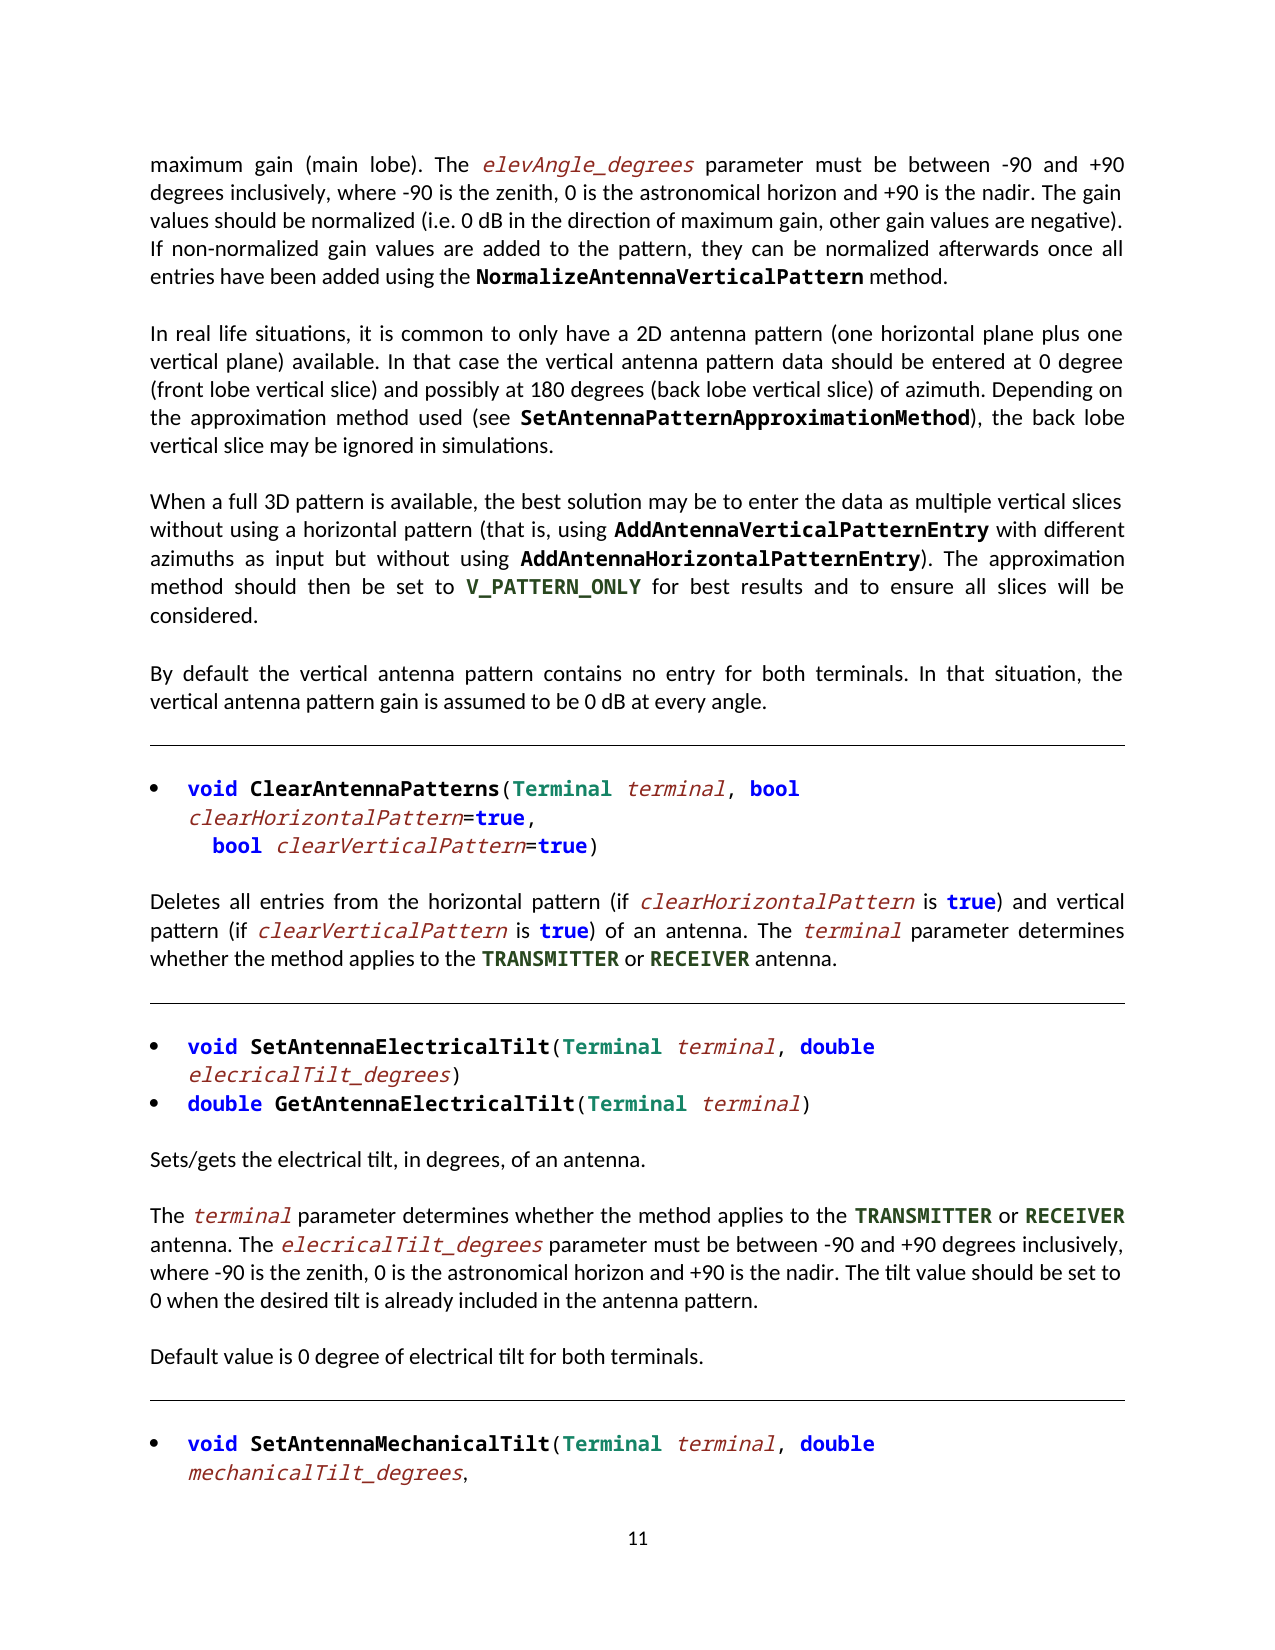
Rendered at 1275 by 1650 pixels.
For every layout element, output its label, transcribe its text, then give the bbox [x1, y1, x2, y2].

text The terminal parameter determines whether the method applies to the TRANSMITTER or RECEIVER antenna. The elecricalTilt_degrees parameter must be between -90 and +90 degrees inclusively, where -90 is the zenith, 0 is the astronomical horizon and +90 is the nadir. The tilt value should be set to 0 when the desired tilt is already included in the antenna pattern. [150, 1201, 1125, 1314]
text maximum gain (main lobe). The elevAngle_degrees parameter must be between -90 and +90 degrees inclusively, where -90 is the zenith, 0 is the astronomical horizon and +90 is the nadir. The gain values should be normalized (i.e. 0 dB in the direction of maximum gain, other gain values are negative). If non-normalized gain values are added to the pattern, they can be normalized afterwards once all entries have been added using the NormalizeAntennaVerticalPattern method. [150, 150, 1125, 291]
list double GetAntennaElectricalTilt(Terminal terminal) [150, 1089, 1125, 1117]
list void SetAntennaMechanicalTilt(Terminal terminal, double mechanicalTilt_degrees, [150, 1429, 1125, 1486]
list void SetAntennaElectricalTilt(Terminal terminal, double elecricalTilt_degrees) [150, 1032, 1125, 1089]
text Deletes all entries from the horizontal pattern (if clearHorizontalPattern is true) and vertical pattern (if clearVerticalPattern is true) of an antenna. The terminal parameter determines whether the method applies to the TRANSMITTER or RECEIVER antenna. [150, 887, 1125, 973]
list void ClearAntennaPatterns(Terminal terminal, bool clearHorizontalPattern=true, bool clearVerticalPattern=true) [150, 774, 1125, 859]
text In real life situations, it is common to only have a 2D antenna pattern (one horizontal plane plus one vertical plane) available. In that case the vertical antenna pattern data should be entered at 0 degree (front lobe vertical slice) and possibly at 180 degrees (back lobe vertical slice) of azimuth. Depending on the approximation method used (see SetAntennaPatternApproximationMethod), the back lobe vertical slice may be ignored in simulations. [150, 319, 1125, 459]
text Sets/gets the electrical tilt, in degrees, of an antenna. [150, 1145, 1125, 1173]
text When a full 3D pattern is available, the best solution may be to enter the data as multiple vertical slices without using a horizontal pattern (that is, using AddAntennaVerticalPatternEntry with different azimuths as input but without using AddAntennaHorizontalPatternEntry). The approximation method should then be set to V_PATTERN_ONLY for best results and to ensure all slices will be considered. [150, 487, 1125, 631]
text By default the vertical antenna pattern contains no entry for both terminals. In that situation, the vertical antenna pattern gain is assumed to be 0 dB at every angle. [150, 659, 1125, 715]
text Default value is 0 degree of electrical tilt for both terminals. [150, 1342, 1125, 1370]
